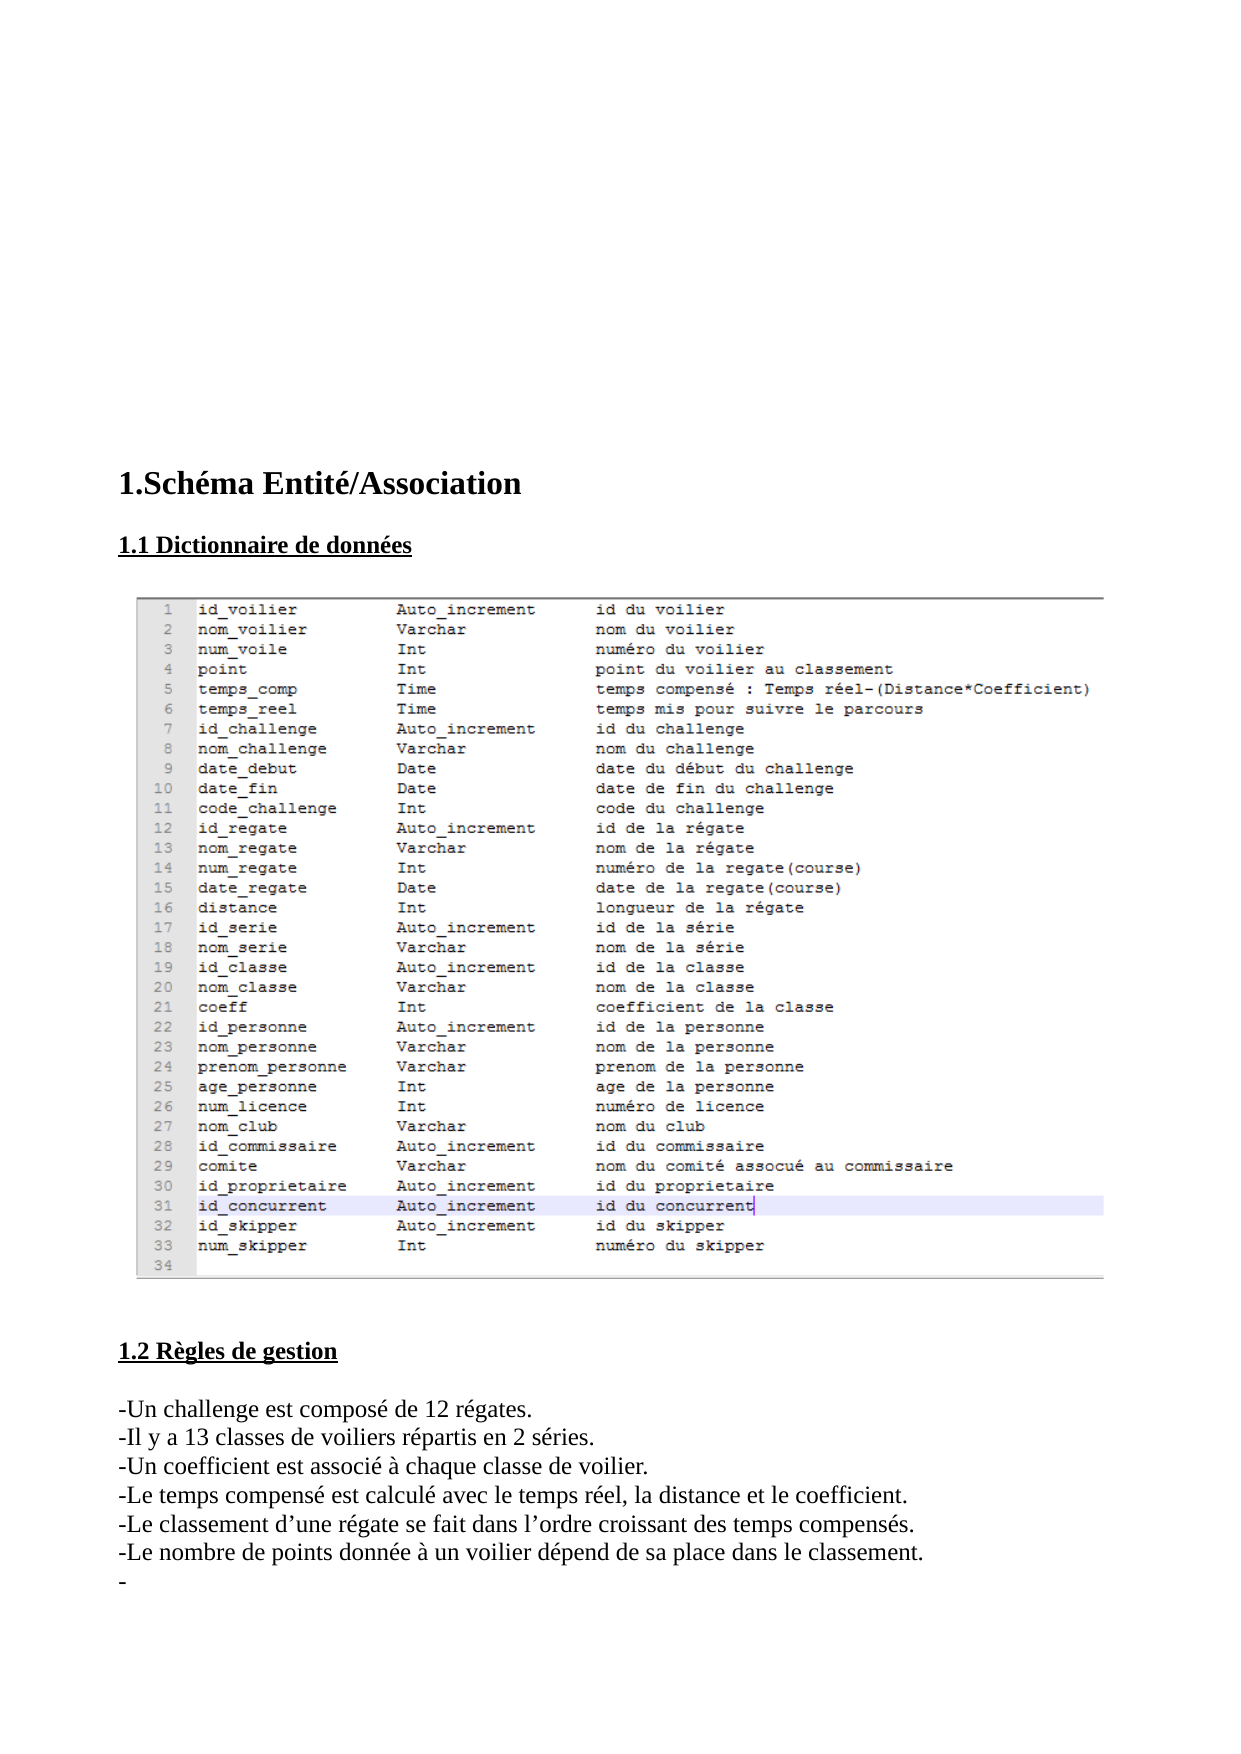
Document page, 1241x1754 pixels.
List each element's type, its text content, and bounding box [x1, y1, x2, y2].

text -Le classement d’une régate se fait dans l’ordre croissant des temps compensés. [118, 1509, 1122, 1537]
text - [118, 1566, 1122, 1595]
text 1.2 Règles de gestion [118, 1336, 1122, 1365]
text 1.Schéma Entité/Association [118, 463, 1122, 501]
picture [136, 597, 1104, 1279]
text 1.1 Dictionnaire de données [118, 530, 1122, 559]
text -Un challenge est composé de 12 régates. -Il y a 13 classes de voiliers répartis en 2 séries. [118, 1394, 1122, 1451]
text -Le temps compensé est calculé avec le temps réel, la distance et le coefficient. [118, 1480, 1122, 1509]
text -Le nombre de points donnée à un voilier dépend de sa place dans le classement. [118, 1537, 1122, 1566]
text -Un coefficient est associé à chaque classe de voilier. [118, 1451, 1122, 1480]
